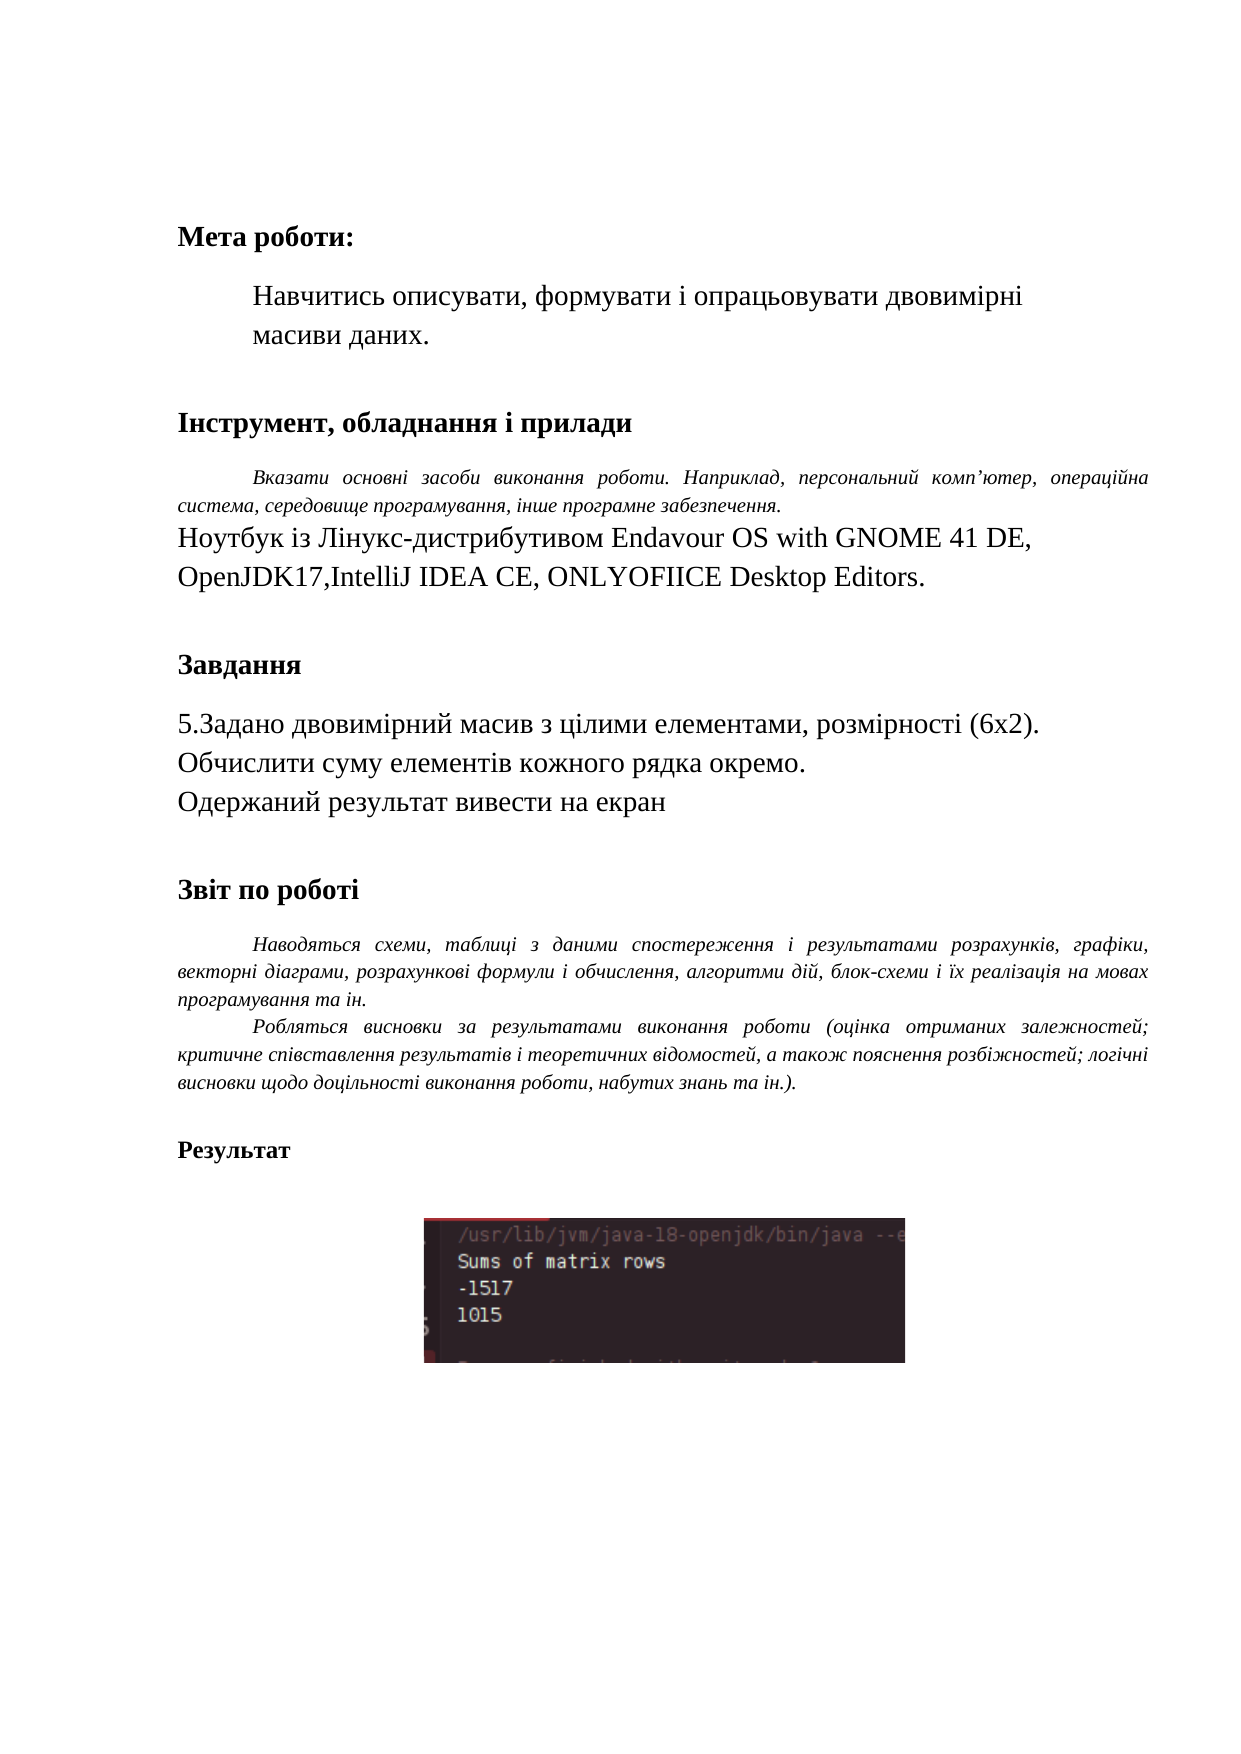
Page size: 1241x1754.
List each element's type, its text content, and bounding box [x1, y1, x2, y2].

text Обчислити суму елементів кожного рядка окремо. [177, 745, 1152, 779]
text Завдання [177, 647, 1152, 681]
text Наводяться схеми, таблиці з даними спостереження і результатами розрахунків, графіки, векторні діаграми, розрахункові формули і обчислення, алгоритми дій, блок-схеми і їх реалізація на мовах програмування та ін. [177, 932, 1152, 1011]
text 5.Задано двовимірний масив з цілими елементами, розмірності (6x2). [177, 707, 1152, 740]
text Ноутбук із Лінукс-дистрибутивом Endavour OS with GNOME 41 DE, OpenJDK17,IntelliJ IDEA CE, ONLYOFIICE Desktop Editors. [177, 520, 1152, 592]
text Вказати основні засоби виконання роботи. Наприклад, персональний комп’ютер, операційна система, середовище програмування, інше програмне забезпечення. [177, 465, 1152, 517]
text Навчитись описувати, формувати і опрацьовувати двовимірні [177, 278, 1152, 312]
text Звіт по роботі [177, 872, 1152, 906]
text масиви даних. [177, 317, 1152, 351]
text Мета роботи: [177, 219, 1152, 253]
text Інструмент, обладнання і прилади [177, 406, 1152, 439]
picture [423, 1218, 905, 1363]
text Результат [177, 1135, 1152, 1163]
text Робляться висновки за результатами виконання роботи (оцінка отриманих залежностей; критичне співставлення результатів і теоретичних відомостей, а також пояснення розбіжностей; логічні висновки щодо доцільності виконання роботи, набутих знань та ін.). [177, 1014, 1152, 1094]
text Одержаний результат вивести на екран [177, 784, 1152, 817]
